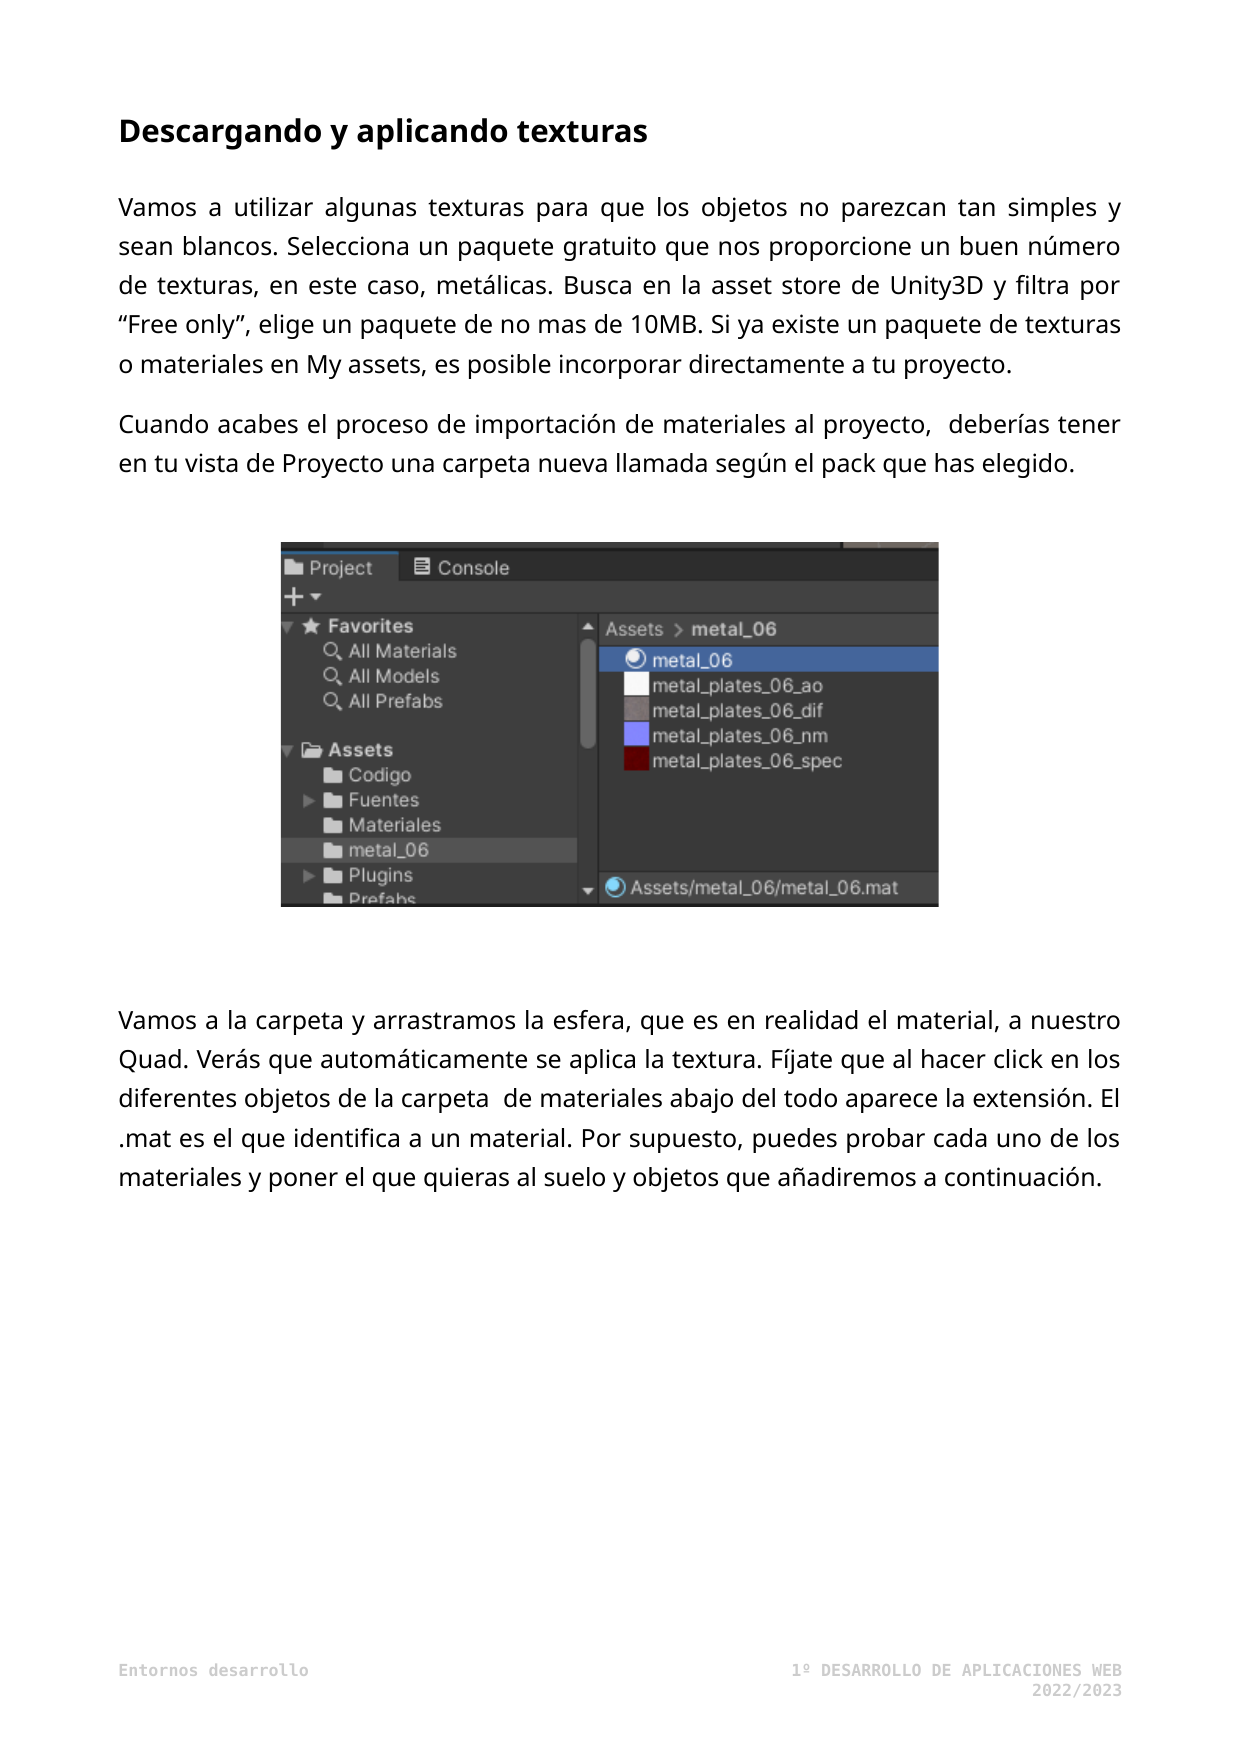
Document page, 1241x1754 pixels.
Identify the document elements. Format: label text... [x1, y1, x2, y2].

picture [280, 542, 939, 907]
text Vamos a utilizar algunas texturas para que los objetos no parezcan tan simples y sean blancos. Selecciona un paquete gratuito que nos proporcione un buen número de texturas, en este caso, metálicas. Busca en la asset store de Unity3D y filtra por “Free only”, elige un paquete de no mas de 10MB. Si ya existe un paquete de texturas o materiales en My assets, es posible incorporar directamente a tu proyecto. [118, 190, 1122, 380]
subtitle Descargando y aplicando texturas [118, 109, 1122, 152]
text Vamos a la carpeta y arrastramos la esfera, que es en realidad el material, a nuestro Quad. Verás que automáticamente se aplica la textura. Fíjate que al hacer click en los diferentes objetos de la carpeta de materiales abajo del todo aparece la extensión. El .mat es el que identifica a un material. Por supuesto, puedes probar cada uno de los materiales y poner el que quieras al suelo y objetos que añadiremos a continuación. [118, 1003, 1122, 1193]
text Cuando acabes el proceso de importación de materiales al proyecto, deberías tener en tu vista de Proyecto una carpeta nueva llamada según el pack que has elegido. [118, 406, 1122, 479]
